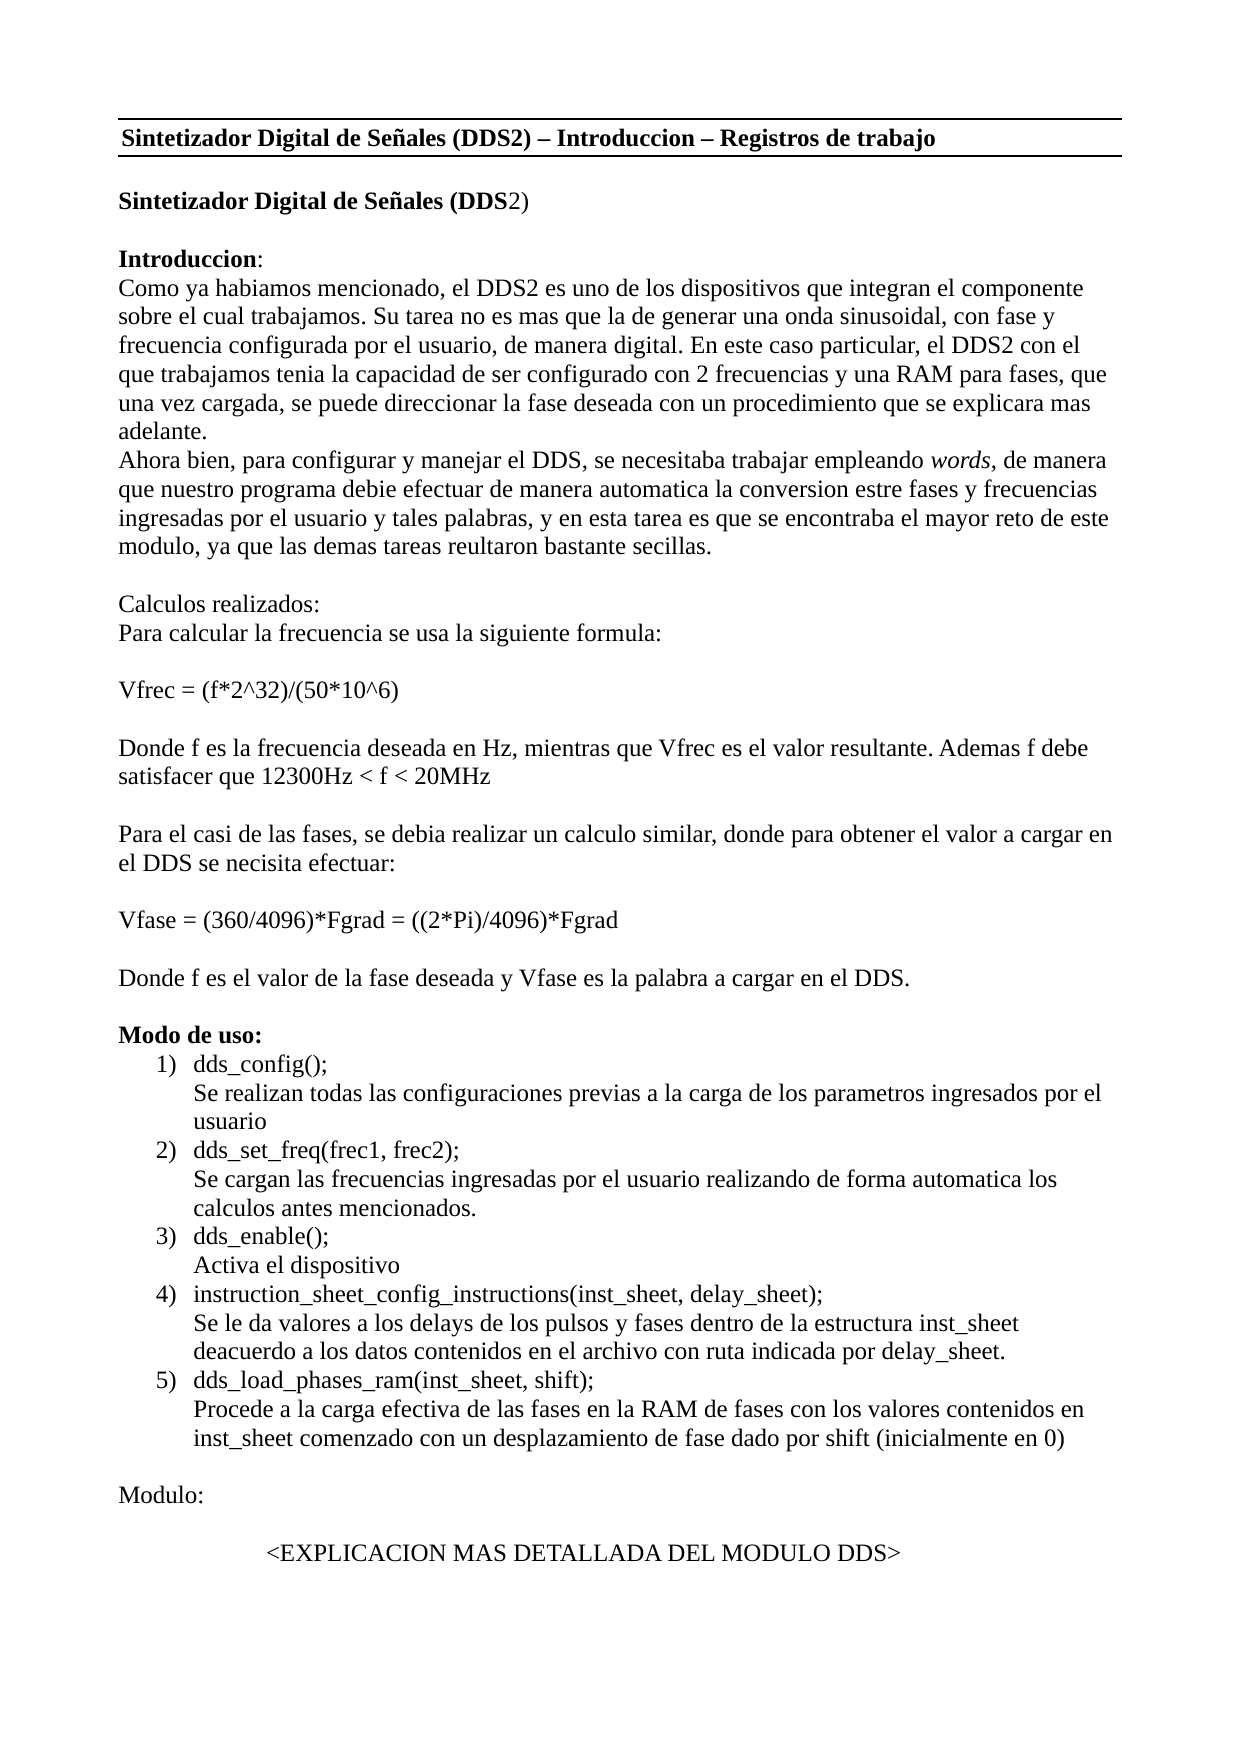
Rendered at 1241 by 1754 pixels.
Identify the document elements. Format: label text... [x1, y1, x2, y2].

list dds_set_freq(frec1, frec2); [156, 1135, 1122, 1164]
text Donde f es la frecuencia deseada en Hz, mientras que Vfrec es el valor resultante. Ademas f debe satisfacer que 12300Hz < f < 20MHz [118, 733, 1122, 790]
list Se realizan todas las configuraciones previas a la carga de los parametros ingresados por el usuario [156, 1078, 1122, 1135]
text Sintetizador Digital de Señales (DDS2) [118, 186, 1122, 215]
text Vfrec = (f*2^32)/(50*10^6) [118, 675, 1122, 704]
list instruction_sheet_config_instructions(inst_sheet, delay_sheet); [156, 1279, 1122, 1308]
list dds_config(); [156, 1049, 1122, 1078]
text Para el casi de las fases, se debia realizar un calculo similar, donde para obtener el valor a cargar en el DDS se necisita efectuar: [118, 819, 1122, 876]
text Donde f es el valor de la fase deseada y Vfase es la palabra a cargar en el DDS. [118, 963, 1122, 991]
text <EXPLICACION MAS DETALLADA DEL MODULO DDS> [118, 1538, 1122, 1566]
list dds_load_phases_ram(inst_sheet, shift); [156, 1365, 1122, 1394]
text Ahora bien, para configurar y manejar el DDS, se necesitaba trabajar empleando words, de manera que nuestro programa debie efectuar de manera automatica la conversion estre fases y frecuencias ingresadas por el usuario y tales palabras, y en esta tarea es que se encontraba el mayor reto de este modulo, ya que las demas tareas reultaron bastante secillas. [118, 445, 1122, 560]
text Introduccion: [118, 244, 1122, 273]
text Modo de uso: [118, 1020, 1122, 1049]
text Como ya habiamos mencionado, el DDS2 es uno de los dispositivos que integran el componente sobre el cual trabajamos. Su tarea no es mas que la de generar una onda sinusoidal, con fase y frecuencia configurada por el usuario, de manera digital. En este caso particular, el DDS2 con el que trabajamos tenia la capacidad de ser configurado con 2 frecuencias y una RAM para fases, que una vez cargada, se puede direccionar la fase deseada con un procedimiento que se explicara mas adelante. [118, 273, 1122, 445]
list Activa el dispositivo [156, 1250, 1122, 1279]
list dds_enable(); [156, 1221, 1122, 1250]
list Se le da valores a los delays de los pulsos y fases dentro de la estructura inst_sheet deacuerdo a los datos contenidos en el archivo con ruta indicada por delay_sheet. [156, 1308, 1122, 1365]
text Calculos realizados: [118, 589, 1122, 618]
text Para calcular la frecuencia se usa la siguiente formula: [118, 618, 1122, 646]
text Modulo: [118, 1480, 1122, 1509]
list Se cargan las frecuencias ingresadas por el usuario realizando de forma automatica los calculos antes mencionados. [156, 1164, 1122, 1221]
list Procede a la carga efectiva de las fases en la RAM de fases con los valores contenidos en inst_sheet comenzado con un desplazamiento de fase dado por shift (inicialmente en 0) [156, 1394, 1122, 1451]
text Vfase = (360/4096)*Fgrad = ((2*Pi)/4096)*Fgrad [118, 905, 1122, 934]
